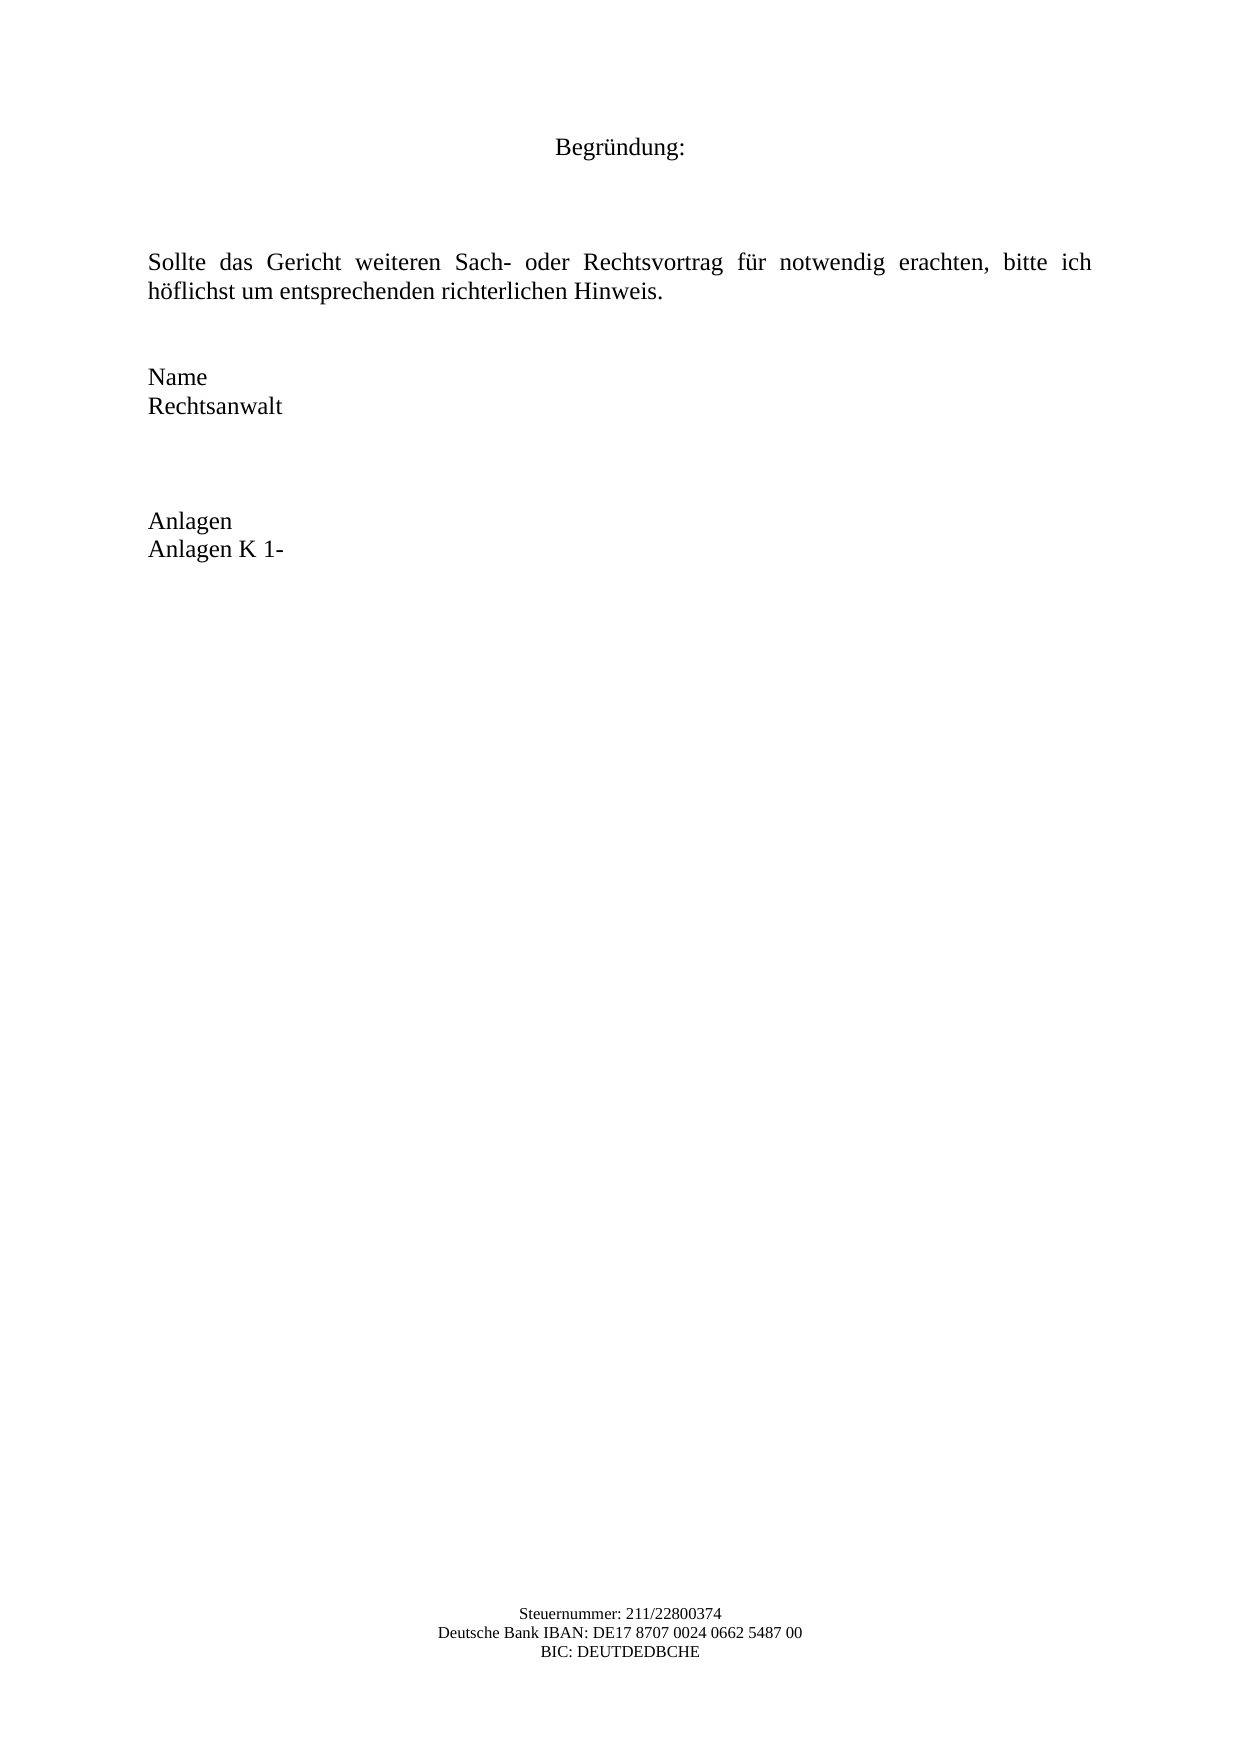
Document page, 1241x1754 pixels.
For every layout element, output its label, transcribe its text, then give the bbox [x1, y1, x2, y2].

text Sollte das Gericht weiteren Sach- oder Rechtsvortrag für notwendig erachten, bitte ich höflichst um entsprechenden richterlichen Hinweis. [148, 247, 1093, 304]
text Anlagen K 1- [148, 534, 1093, 563]
text Rechtsanwalt [148, 391, 1093, 419]
text Name [148, 362, 1093, 391]
text Anlagen [148, 506, 1093, 534]
text Begründung: [148, 132, 1093, 161]
